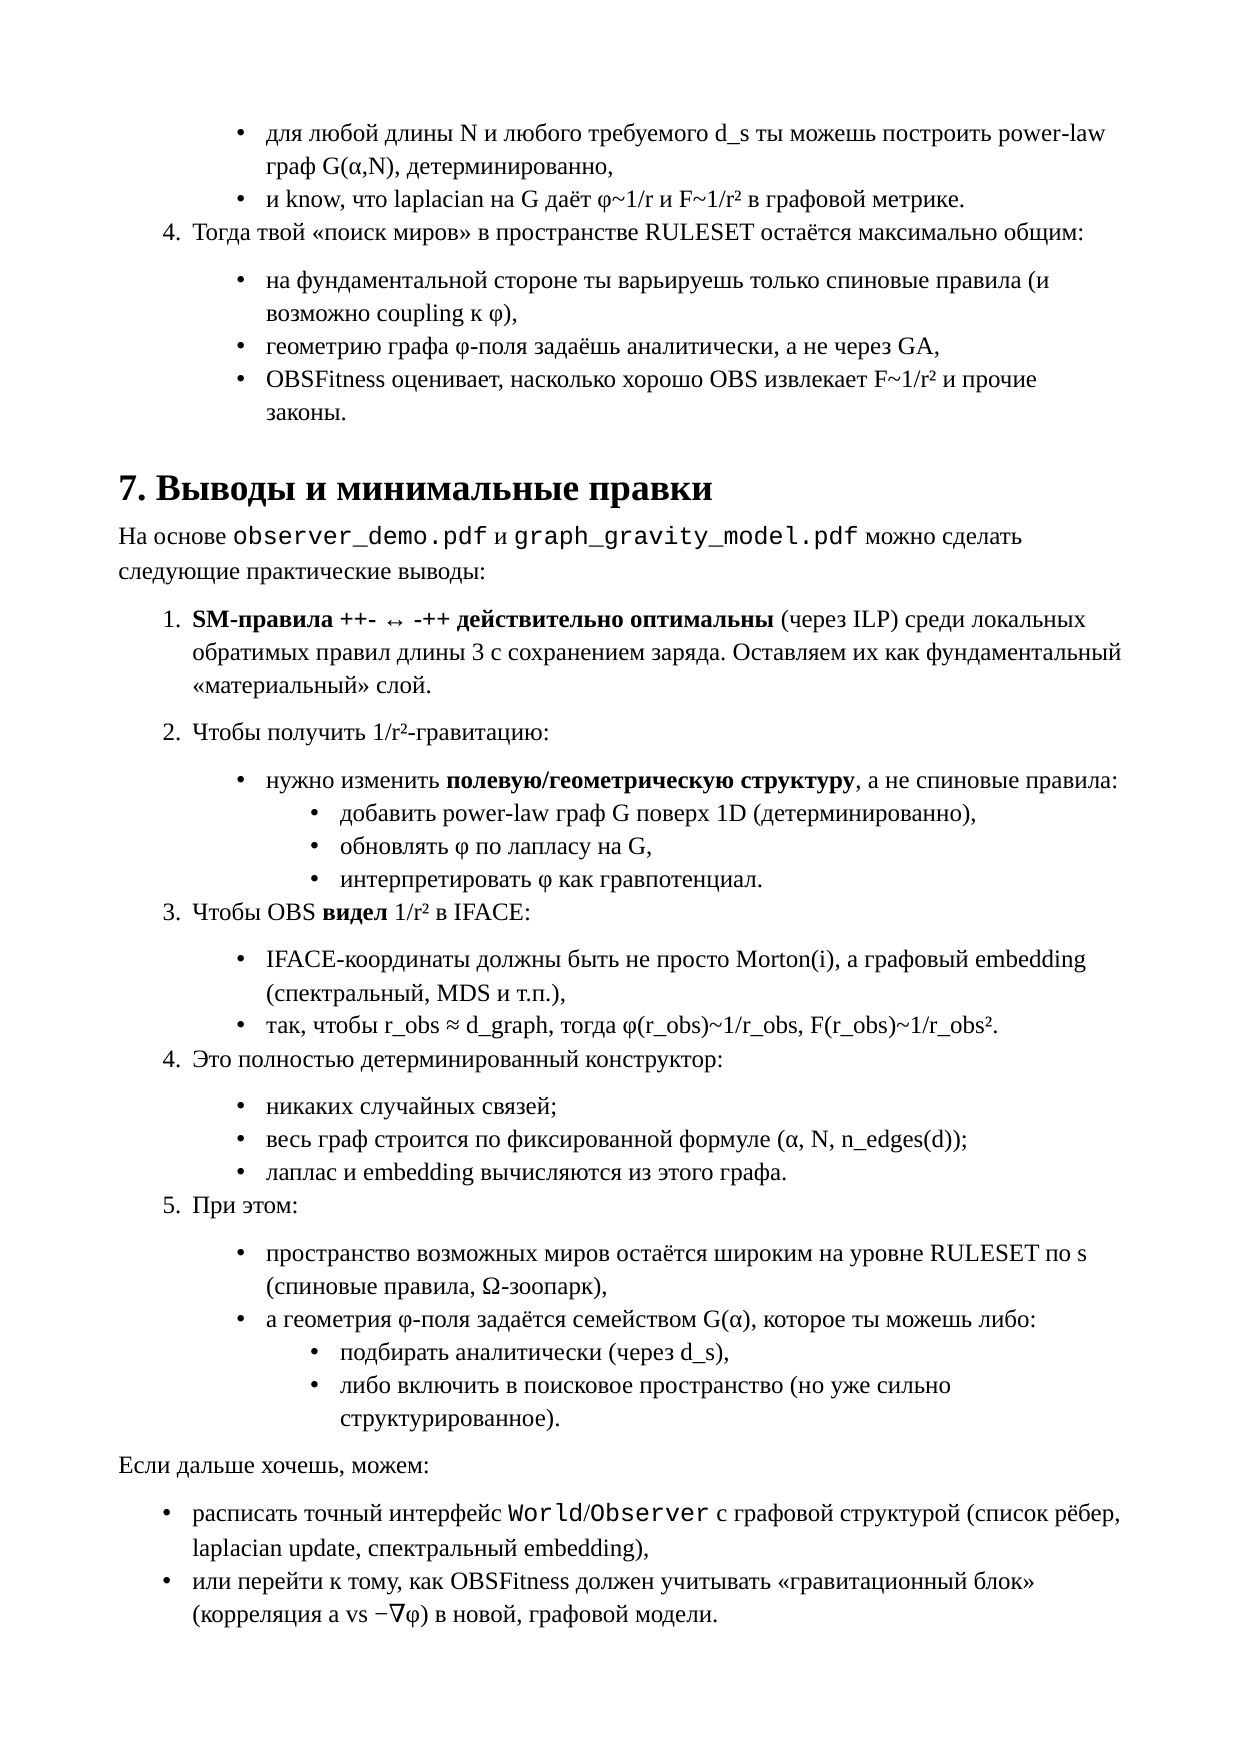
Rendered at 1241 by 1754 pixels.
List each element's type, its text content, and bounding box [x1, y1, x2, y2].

list или перейти к тому, как OBSFitness должен учитывать «гравитационный блок» (корреляция a vs −∇φ) в новой, графовой модели. [162, 1566, 1122, 1628]
list весь граф строится по фиксированной формуле (α, N, n_edges(d)); [236, 1124, 1122, 1153]
list и know, что laplacian на G даёт φ~1/r и F~1/r² в графовой метрике. [236, 184, 1122, 213]
text Если дальше хочешь, можем: [118, 1451, 1122, 1479]
list на фундаментальной стороне ты варьируешь только спиновые правила (и возможно coupling к φ), [236, 265, 1122, 327]
list OBSFitness оценивает, насколько хорошо OBS извлекает F~1/r² и прочие законы. [236, 364, 1122, 426]
list SM‑правила ++- ↔ -++ действительно оптимальны (через ILP) среди локальных обратимых правил длины 3 с сохранением заряда. Оставляем их как фундаментальный «материальный» слой. [162, 604, 1122, 698]
list так, чтобы r_obs ≈ d_graph, тогда φ(r_obs)~1/r_obs, F(r_obs)~1/r_obs². [236, 1011, 1122, 1039]
list При этом: [162, 1190, 1122, 1219]
list никаких случайных связей; [236, 1091, 1122, 1120]
list нужно изменить полевую/геометрическую структуру, а не спиновые правила: [236, 765, 1122, 794]
list для любой длины N и любого требуемого d_s ты можешь построить power‑law граф G(α,N), детерминированно, [236, 118, 1122, 180]
list пространство возможных миров остаётся широким на уровне RULESET по s (спиновые правила, Ω‑зоопарк), [236, 1238, 1122, 1300]
list а геометрия φ‑поля задаётся семейством G(α), которое ты можешь либо: [236, 1304, 1122, 1333]
list Тогда твой «поиск миров» в пространстве RULESET остаётся максимально общим: [162, 217, 1122, 246]
list Чтобы OBS видел 1/r² в IFACE: [162, 897, 1122, 926]
list подбирать аналитически (через d_s), [310, 1337, 1122, 1366]
list IFACE‑координаты должны быть не просто Morton(i), а графовый embedding (спектральный, MDS и т.п.), [236, 944, 1122, 1006]
list обновлять φ по лапласу на G, [310, 831, 1122, 860]
text На основе observer_demo.pdf и graph_gravity_model.pdf можно сделать следующие практические выводы: [118, 521, 1122, 585]
list геометрию графа φ‑поля задаёшь аналитически, а не через GA, [236, 331, 1122, 359]
list добавить power‑law граф G поверх 1D (детерминированно), [310, 798, 1122, 827]
list Это полностью детерминированный конструктор: [162, 1044, 1122, 1072]
list Чтобы получить 1/r²‑гравитацию: [162, 717, 1122, 746]
list либо включить в поисковое пространство (но уже сильно структурированное). [310, 1370, 1122, 1432]
list интерпретировать φ как гравпотенциал. [310, 864, 1122, 893]
subtitle 7. Выводы и минимальные правки [118, 465, 1122, 508]
list расписать точный интерфейс World/Observer с графовой структурой (список рёбер, laplacian update, спектральный embedding), [162, 1498, 1122, 1562]
list лаплас и embedding вычисляются из этого графа. [236, 1157, 1122, 1186]
